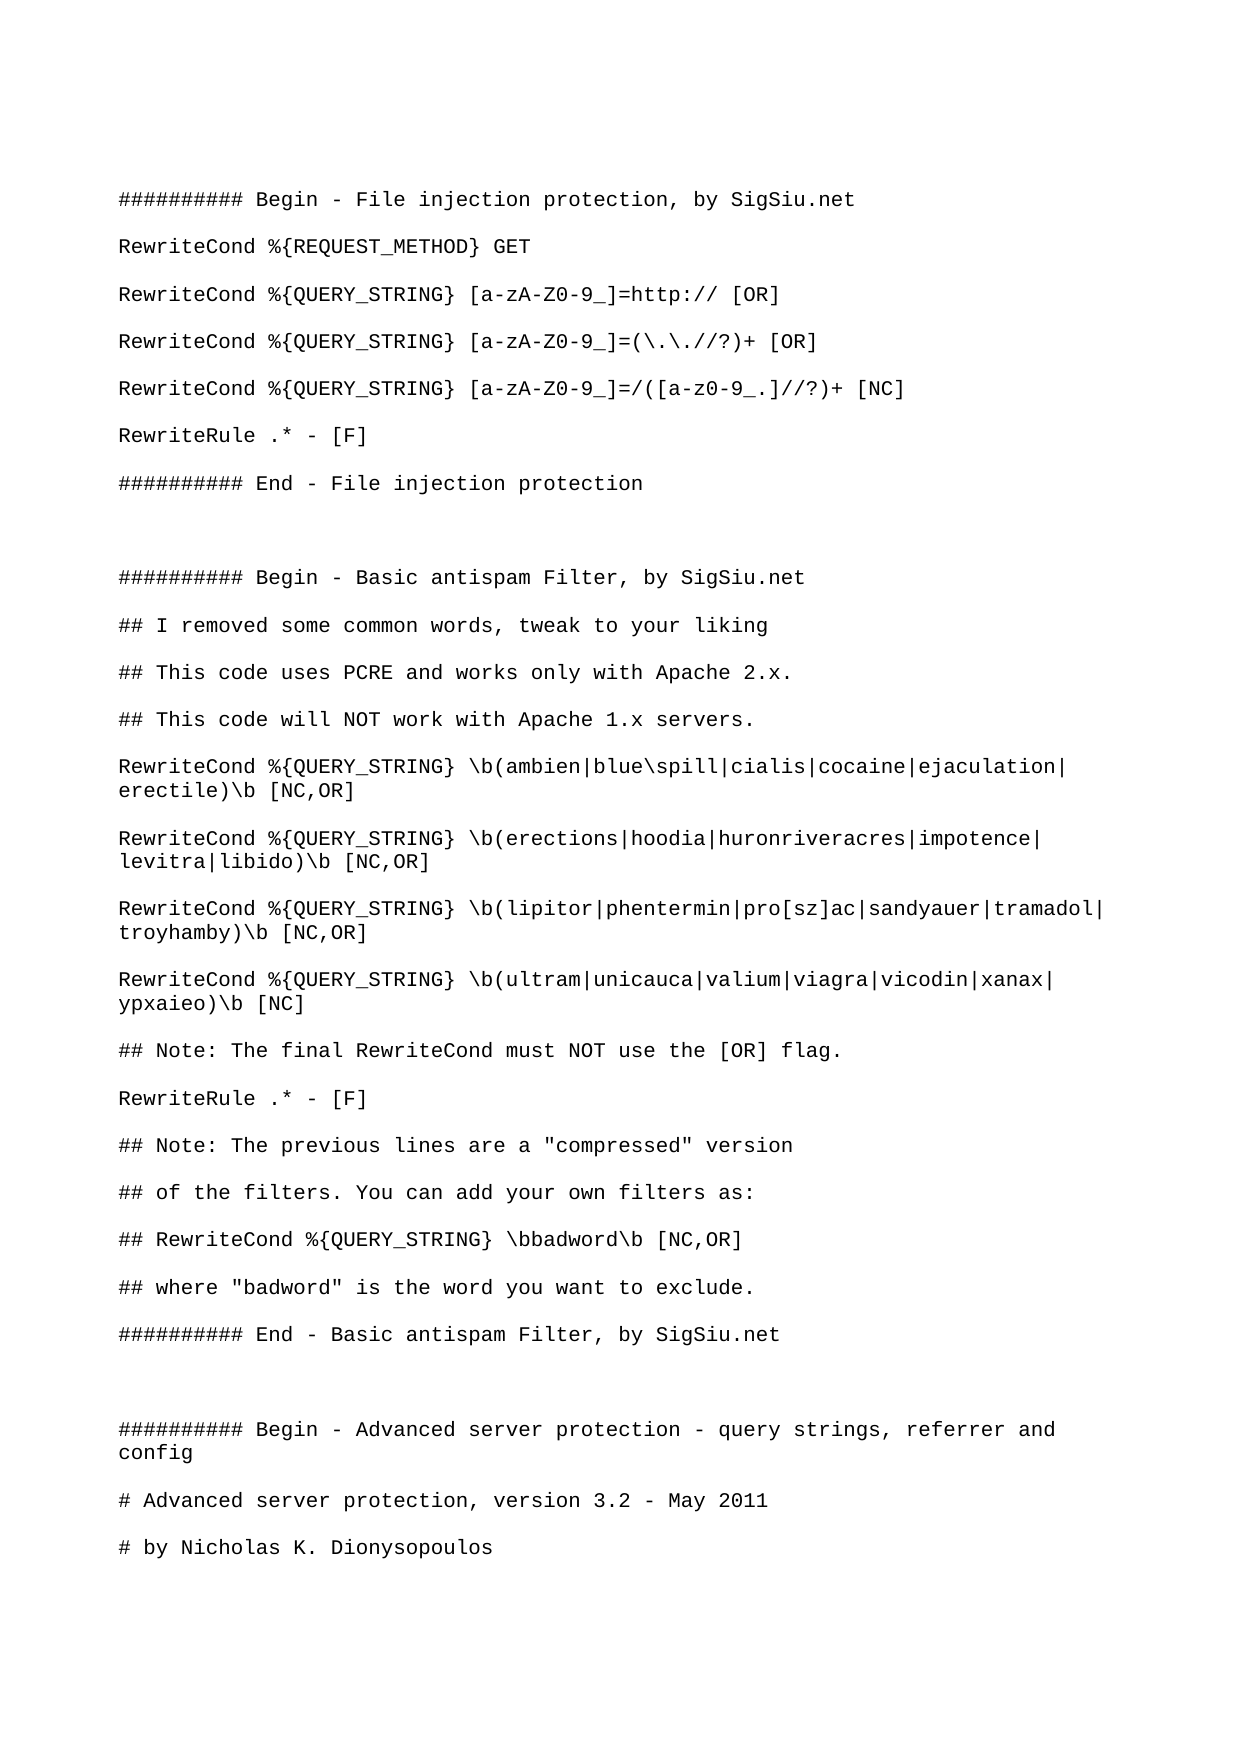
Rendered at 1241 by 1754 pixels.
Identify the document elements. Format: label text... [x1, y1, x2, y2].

text # by Nicholas K. Dionysopoulos [118, 1537, 1122, 1561]
text ########## Begin - Advanced server protection - query strings, referrer and config [118, 1419, 1122, 1466]
text RewriteRule .* - [F] [118, 1088, 1122, 1111]
text ## Note: The previous lines are a "compressed" version [118, 1135, 1122, 1158]
text ## of the filters. You can add your own filters as: [118, 1182, 1122, 1206]
text RewriteCond %{QUERY_STRING} [a-zA-Z0-9_]=/([a-z0-9_.]//?)+ [NC] [118, 378, 1122, 402]
text RewriteCond %{QUERY_STRING} [a-zA-Z0-9_]=(\.\.//?)+ [OR] [118, 331, 1122, 354]
text ########## End - File injection protection [118, 473, 1122, 496]
text RewriteCond %{QUERY_STRING} \b(erections|hoodia|huronriveracres|impotence|levitra|libido)\b [NC,OR] [118, 827, 1122, 875]
text ########## End - Basic antispam Filter, by SigSiu.net [118, 1324, 1122, 1348]
text RewriteCond %{QUERY_STRING} \b(ultram|unicauca|valium|viagra|vicodin|xanax|ypxaieo)\b [NC] [118, 969, 1122, 1017]
text ## where "badword" is the word you want to exclude. [118, 1277, 1122, 1300]
text ## I removed some common words, tweak to your liking [118, 615, 1122, 638]
text RewriteCond %{REQUEST_METHOD} GET [118, 236, 1122, 260]
text RewriteCond %{QUERY_STRING} \b(lipitor|phentermin|pro[sz]ac|sandyauer|tramadol|troyhamby)\b [NC,OR] [118, 898, 1122, 946]
text ########## Begin - File injection protection, by SigSiu.net [118, 189, 1122, 213]
text ## Note: The final RewriteCond must NOT use the [OR] flag. [118, 1040, 1122, 1064]
text ## This code uses PCRE and works only with Apache 2.x. [118, 662, 1122, 686]
text ## This code will NOT work with Apache 1.x servers. [118, 709, 1122, 733]
text RewriteCond %{QUERY_STRING} [a-zA-Z0-9_]=http:// [OR] [118, 284, 1122, 307]
text ########## Begin - Basic antispam Filter, by SigSiu.net [118, 567, 1122, 591]
text RewriteCond %{QUERY_STRING} \b(ambien|blue\spill|cialis|cocaine|ejaculation|erectile)\b [NC,OR] [118, 757, 1122, 804]
text RewriteRule .* - [F] [118, 426, 1122, 449]
text # Advanced server protection, version 3.2 - May 2011 [118, 1489, 1122, 1513]
text ## RewriteCond %{QUERY_STRING} \bbadword\b [NC,OR] [118, 1229, 1122, 1253]
